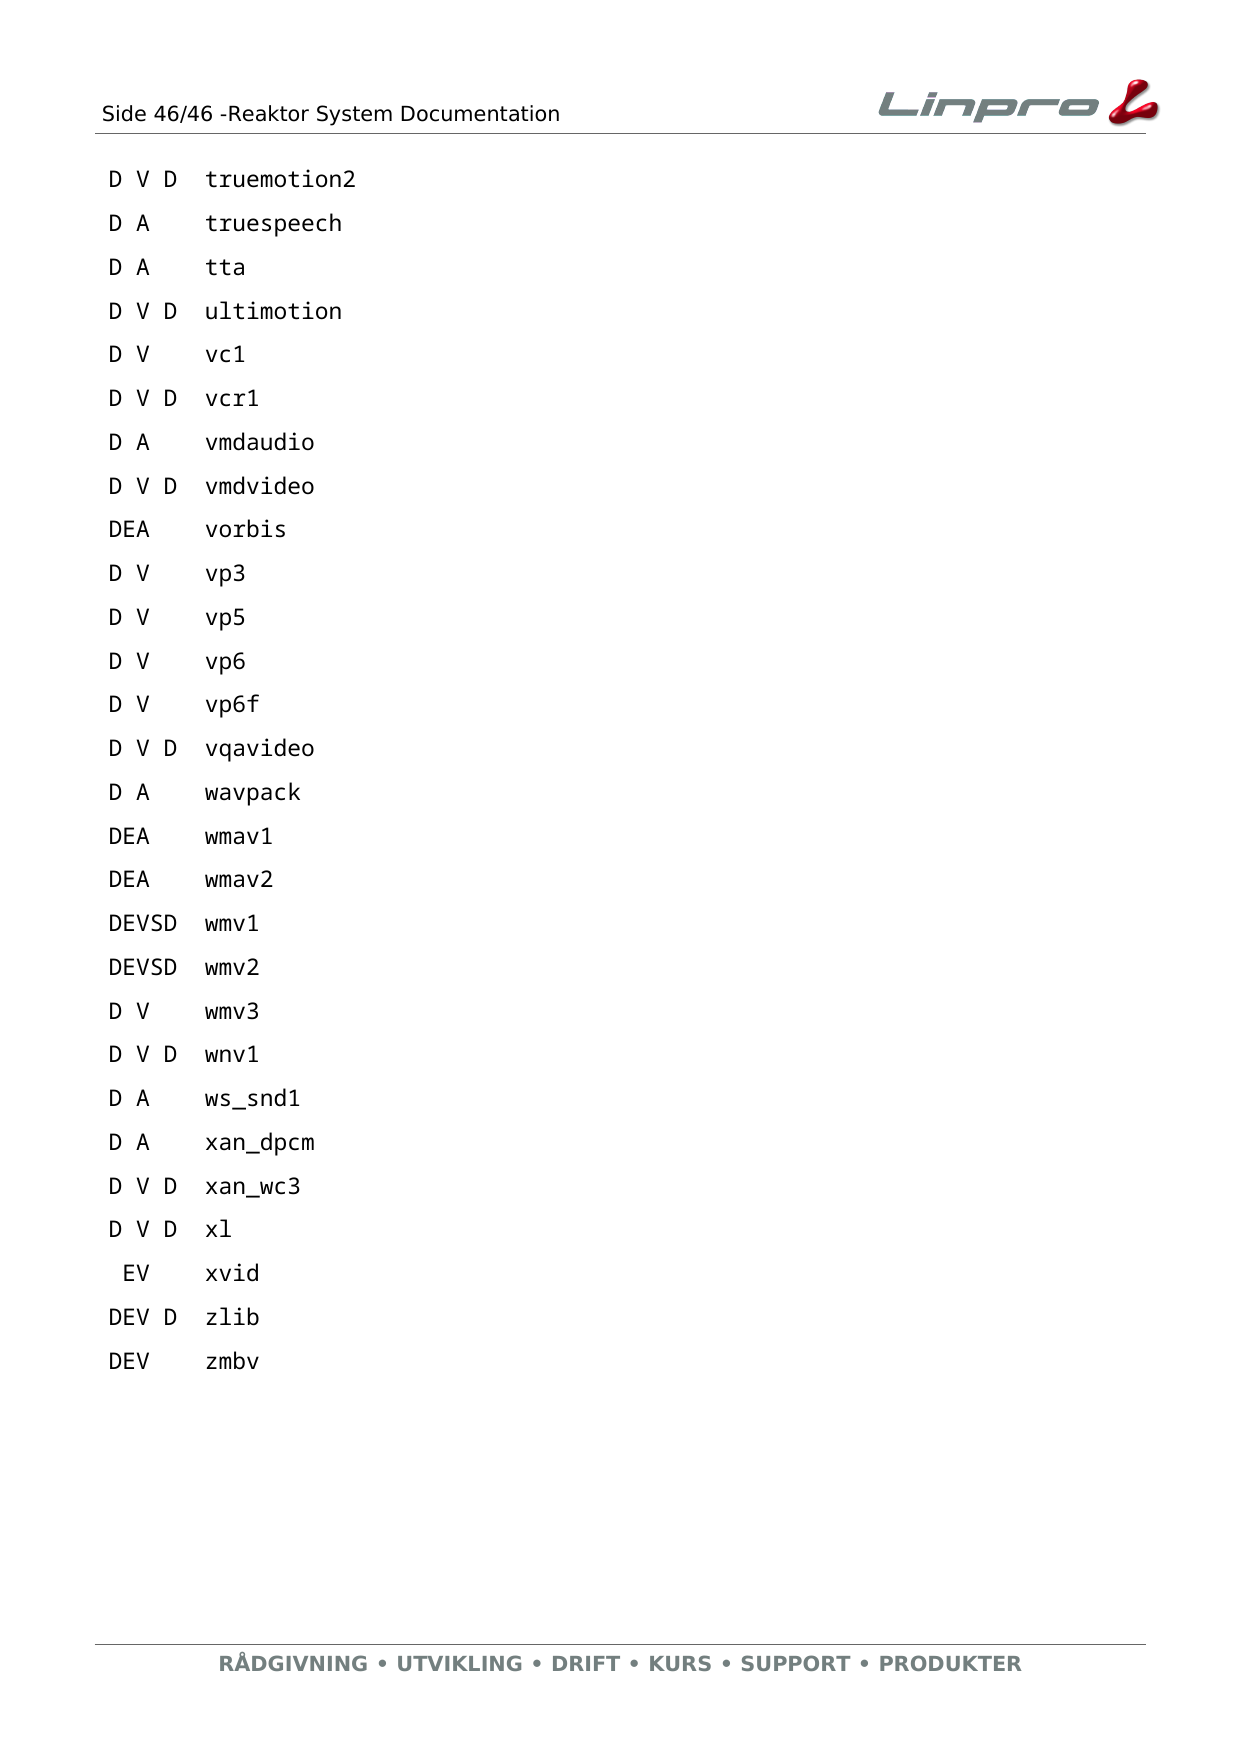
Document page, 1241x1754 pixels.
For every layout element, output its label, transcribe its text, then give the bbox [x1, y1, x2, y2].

text DEVSD wmv1 [94, 907, 1146, 938]
text DEV D zlib [94, 1301, 1146, 1332]
text D V D vmdvideo [94, 470, 1146, 501]
text DEA vorbis [94, 513, 1146, 545]
text DEA wmav2 [94, 863, 1146, 895]
text DEVSD wmv2 [94, 951, 1146, 982]
text D V vp6 [94, 645, 1146, 676]
text D V D xl [94, 1213, 1146, 1245]
text D V wmv3 [94, 995, 1146, 1026]
text D V D wnv1 [94, 1038, 1146, 1070]
text D V vp3 [94, 557, 1146, 588]
text D V D ultimotion [94, 295, 1146, 326]
text D V vp5 [94, 601, 1146, 632]
text DEV zmbv [94, 1345, 1146, 1376]
text D A wavpack [94, 776, 1146, 807]
text D V D truemotion2 [94, 163, 1146, 195]
text D V D vqavideo [94, 732, 1146, 763]
text D A truespeech [94, 207, 1146, 238]
text EV xvid [94, 1257, 1146, 1288]
text D V D xan_wc3 [94, 1170, 1146, 1201]
picture [878, 78, 1162, 128]
text D A xan_dpcm [94, 1126, 1146, 1157]
text D A tta [94, 251, 1146, 282]
text D V D vcr1 [94, 382, 1146, 413]
text D V vp6f [94, 688, 1146, 720]
text D A vmdaudio [94, 426, 1146, 457]
text DEA wmav1 [94, 820, 1146, 851]
text D V vc1 [94, 338, 1146, 370]
text D A ws_snd1 [94, 1082, 1146, 1113]
